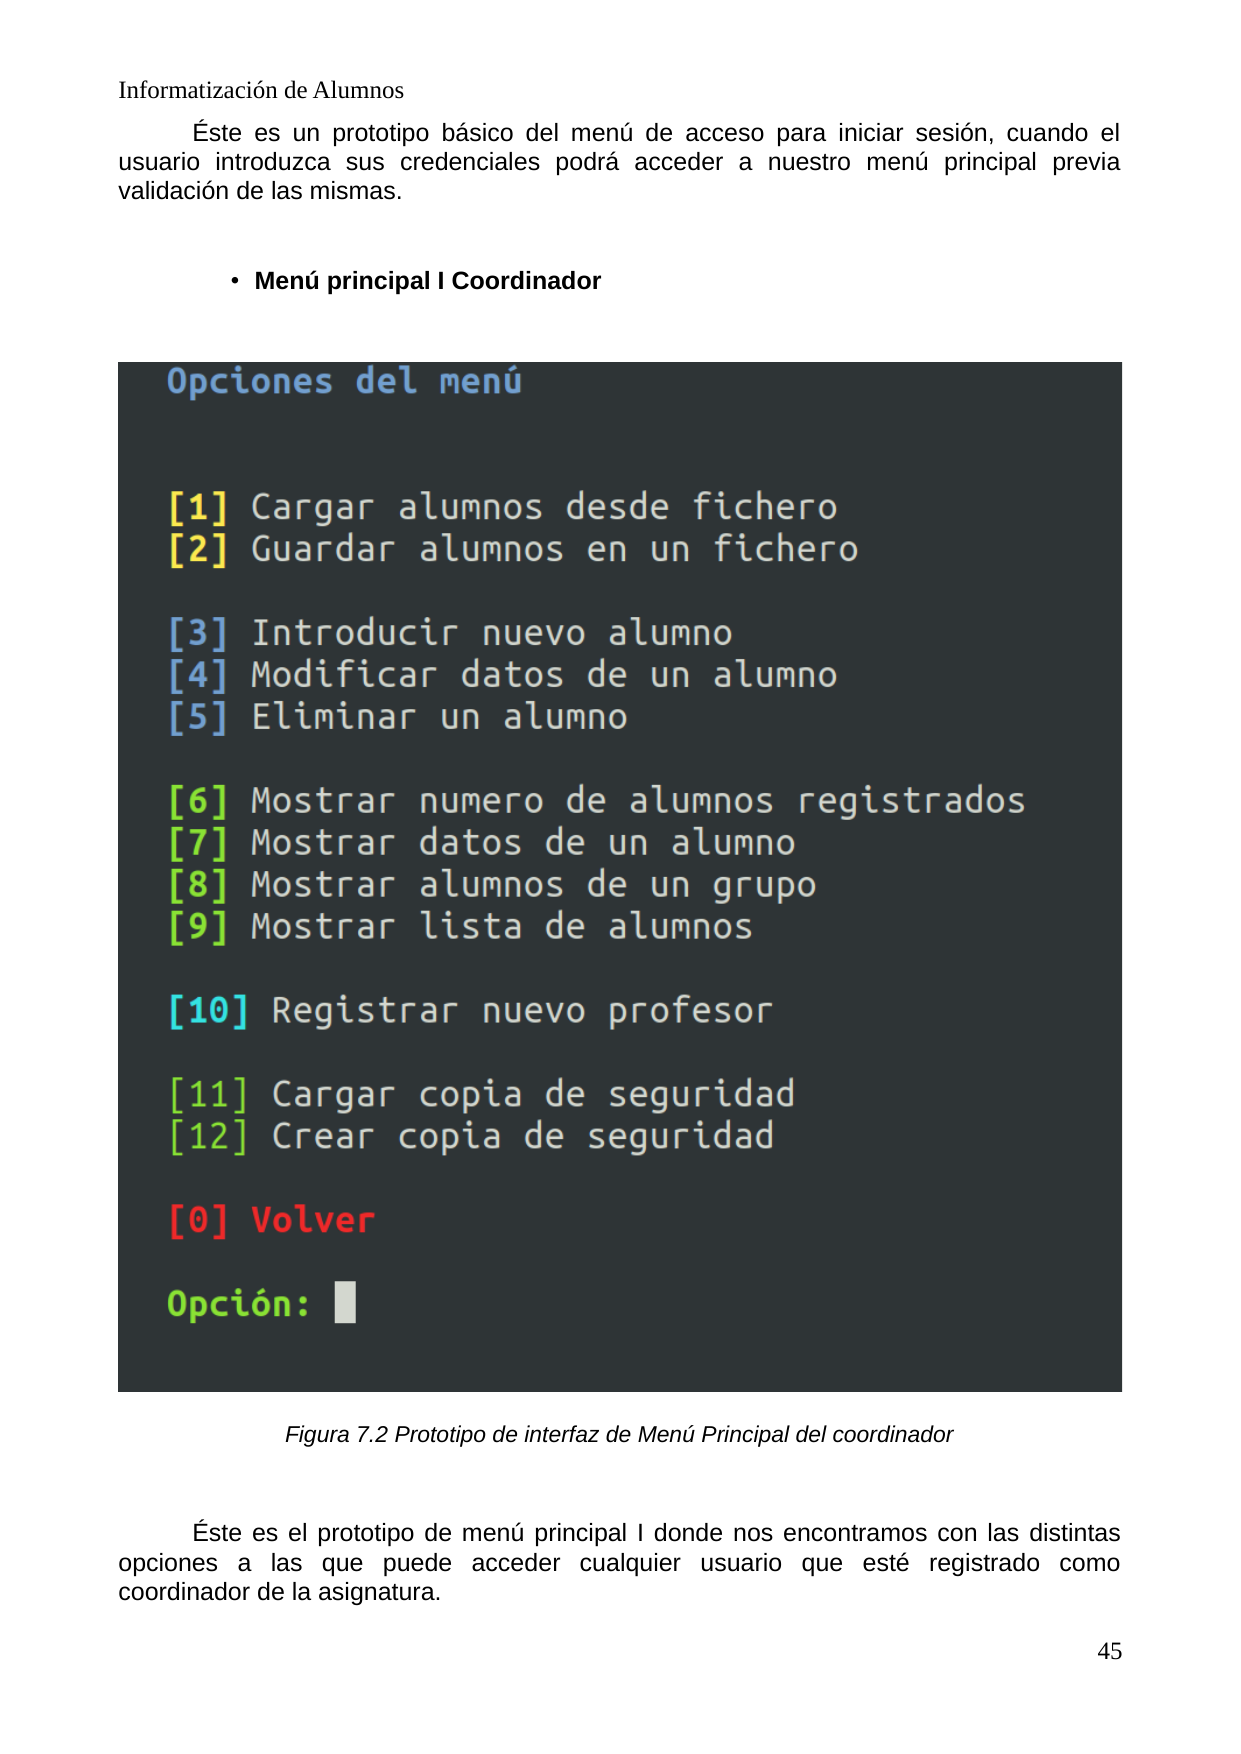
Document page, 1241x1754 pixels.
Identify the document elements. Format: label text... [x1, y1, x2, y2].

list Menú principal I Coordinador [231, 262, 1122, 295]
text Figura 7.2 Prototipo de interfaz de Menú Principal del coordinador [118, 1421, 1122, 1447]
text Éste es un prototipo básico del menú de acceso para iniciar sesión, cuando el usuario introduzca sus credenciales podrá acceder a nuestro menú principal previa validación de las mismas. [118, 118, 1122, 204]
text Éste es el prototipo de menú principal I donde nos encontramos con las distintas opciones a las que puede acceder cualquier usuario que esté registrado como coordinador de la asignatura. [118, 1514, 1122, 1605]
